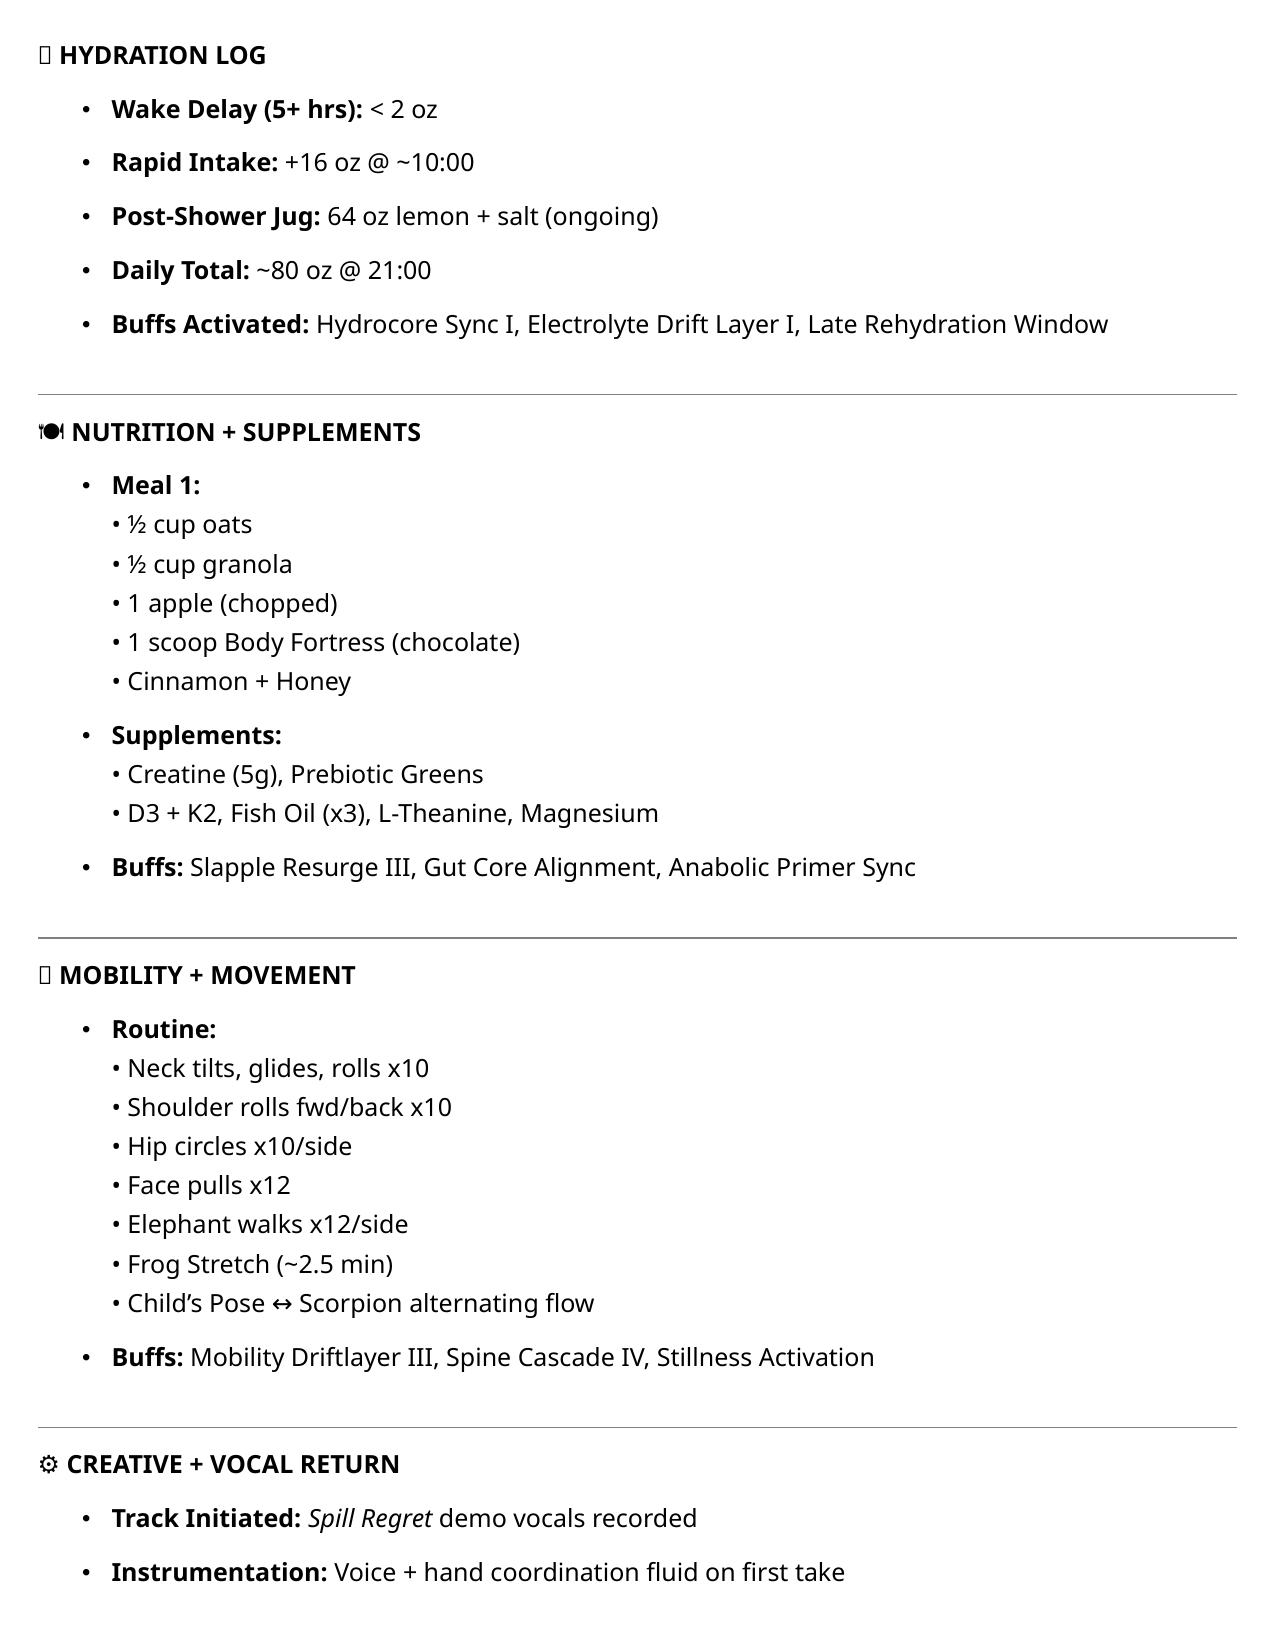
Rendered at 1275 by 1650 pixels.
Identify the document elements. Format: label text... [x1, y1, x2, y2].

subtitle ⚙️ CREATIVE + VOCAL RETURN [37, 1447, 1237, 1481]
subtitle 🧘 MOBILITY + MOVEMENT [37, 957, 1237, 992]
list Routine: • Neck tilts, glides, rolls x10 • Shoulder rolls fwd/back x10 • Hip circles x10/side • Face pulls x12 • Elephant walks x12/side • Frog Stretch (~2.5 min) • Child’s Pose ↔ Scorpion alternating flow [82, 1011, 1237, 1319]
list Supplements: • Creatine (5g), Prebiotic Greens • D3 + K2, Fish Oil (x3), L-Theanine, Magnesium [82, 717, 1237, 830]
list Buffs Activated: Hydrocore Sync I, Electrolyte Drift Layer I, Late Rehydration Window [82, 306, 1237, 340]
list Buffs: Mobility Driftlayer III, Spine Cascade IV, Stillness Activation [82, 1339, 1237, 1373]
list Wake Delay (5+ hrs): < 2 oz [82, 91, 1237, 125]
subtitle 🍽️ NUTRITION + SUPPLEMENTS [37, 414, 1237, 448]
list Rapid Intake: +16 oz @ ~10:00 [82, 145, 1237, 179]
list Track Initiated: Spill Regret demo vocals recorded [82, 1501, 1237, 1535]
subtitle 💧 HYDRATION LOG [37, 37, 1237, 72]
list Daily Total: ~80 oz @ 21:00 [82, 252, 1237, 287]
list Post-Shower Jug: 64 oz lemon + salt (ongoing) [82, 199, 1237, 233]
list Instrumentation: Voice + hand coordination fluid on first take [82, 1554, 1237, 1589]
list Buffs: Slapple Resurge III, Gut Core Alignment, Anabolic Primer Sync [82, 849, 1237, 884]
list Meal 1: • ½ cup oats • ½ cup granola • 1 apple (chopped) • 1 scoop Body Fortress (chocolate) • Cinnamon + Honey [82, 468, 1237, 698]
